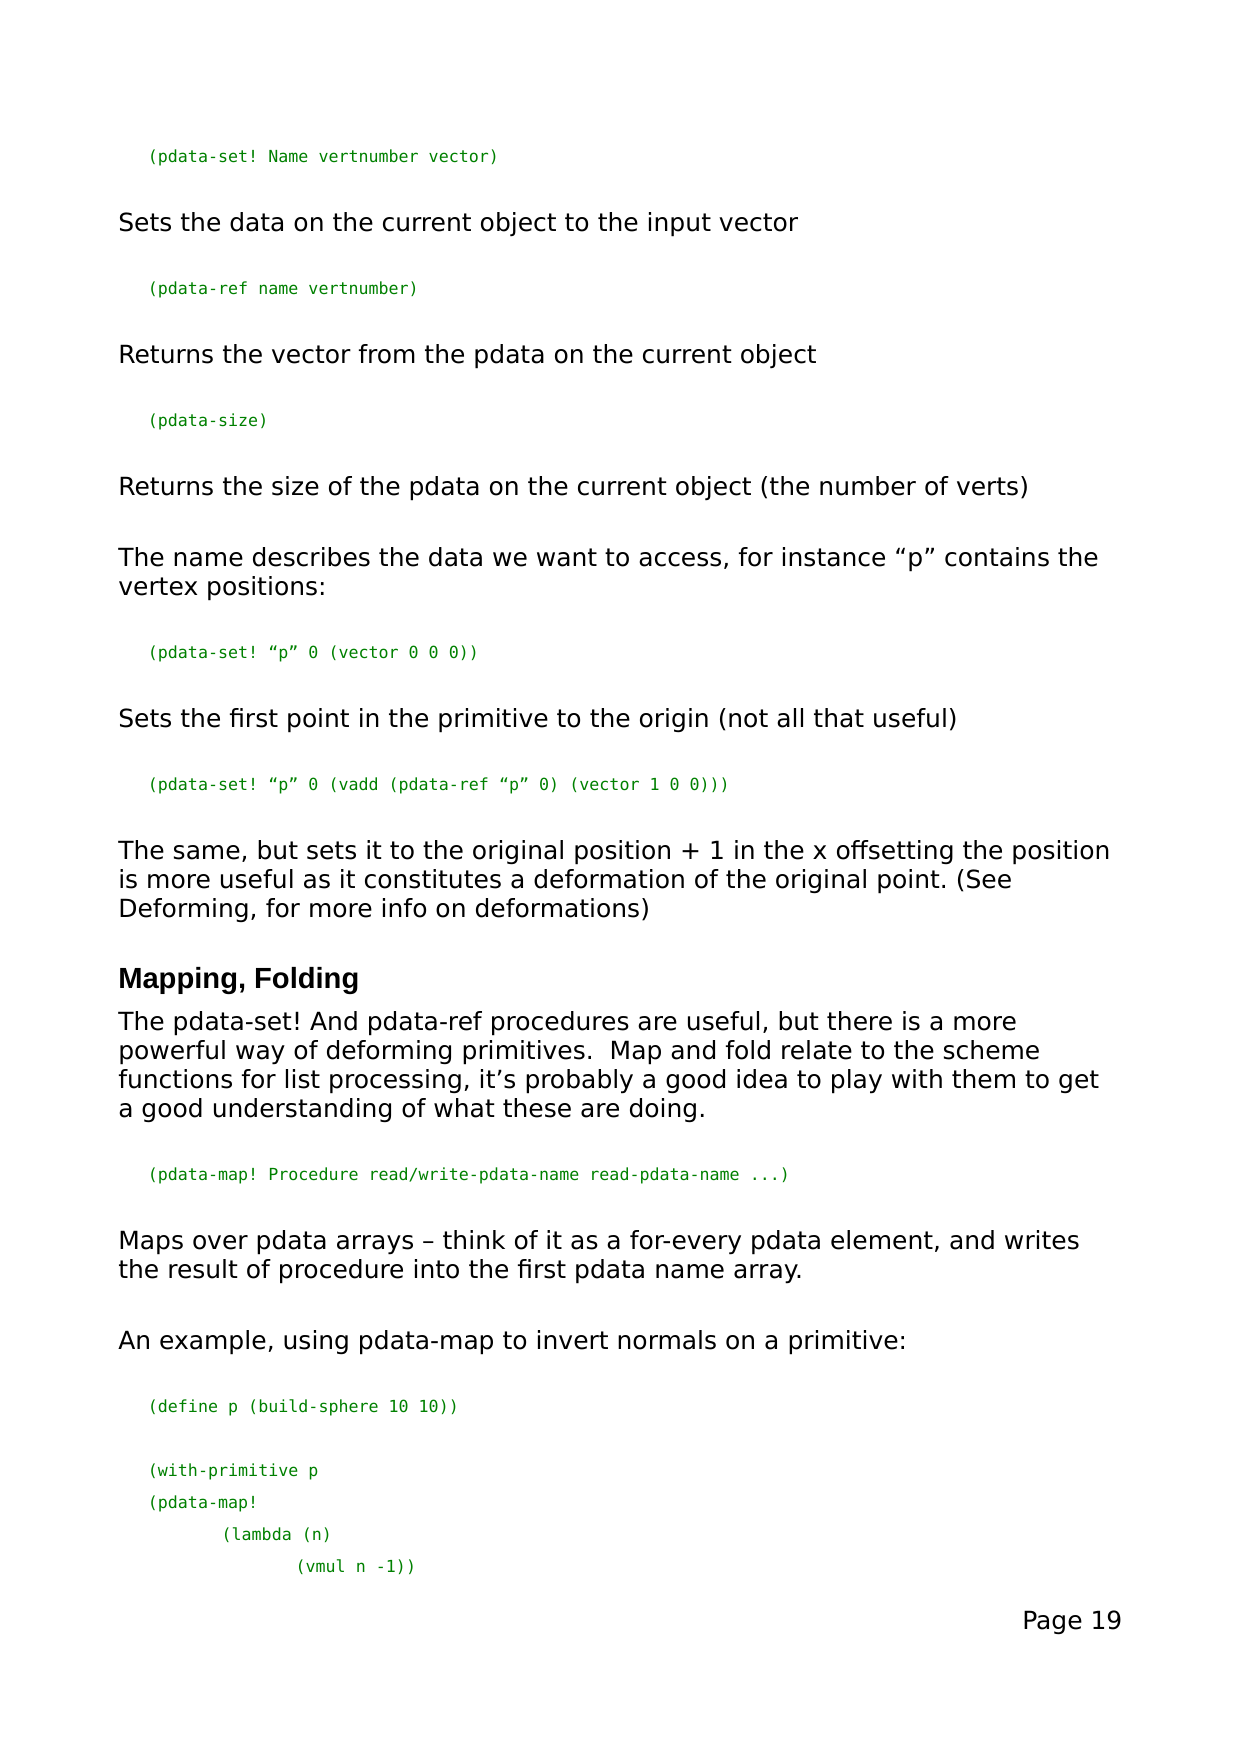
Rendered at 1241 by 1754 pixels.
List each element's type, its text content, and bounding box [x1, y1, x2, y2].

text An example, using pdata-map to invert normals on a primitive: [118, 1326, 1122, 1355]
text (pdata-size) [148, 411, 1122, 430]
text Returns the size of the pdata on the current object (the number of verts) [118, 472, 1122, 501]
text The name describes the data we want to access, for instance “p” contains the vertex positions: [118, 543, 1122, 601]
text (lambda (n) [148, 1524, 1122, 1544]
text Returns the vector from the pdata on the current object [118, 340, 1122, 369]
text (pdata-map! Procedure read/write-pdata-name read-pdata-name ...) [148, 1165, 1122, 1184]
text (vmul n -1)) [148, 1556, 1122, 1576]
subtitle Mapping, Folding [118, 961, 1122, 994]
text (pdata-map! [148, 1493, 1122, 1512]
text (pdata-ref name vertnumber) [148, 279, 1122, 298]
text (define p (build-sphere 10 10)) [148, 1397, 1122, 1416]
text The pdata-set! And pdata-ref procedures are useful, but there is a more powerful way of deforming primitives. Map and fold relate to the scheme functions for list processing, it’s probably a good idea to play with them to get a good understanding of what these are doing. [118, 1007, 1122, 1123]
text Sets the data on the current object to the input vector [118, 208, 1122, 237]
text (with-primitive p [148, 1461, 1122, 1480]
text Maps over pdata arrays – think of it as a for-every pdata element, and writes the result of procedure into the first pdata name array. [118, 1226, 1122, 1284]
text (pdata-set! “p” 0 (vector 0 0 0)) [148, 643, 1122, 662]
text (pdata-set! Name vertnumber vector) [148, 147, 1122, 167]
text The same, but sets it to the original position + 1 in the x offsetting the position is more useful as it constitutes a deformation of the original point. (See Deforming, for more info on deformations) [118, 836, 1122, 923]
text (pdata-set! “p” 0 (vadd (pdata-ref “p” 0) (vector 1 0 0))) [148, 775, 1122, 794]
text Sets the first point in the primitive to the origin (not all that useful) [118, 704, 1122, 733]
